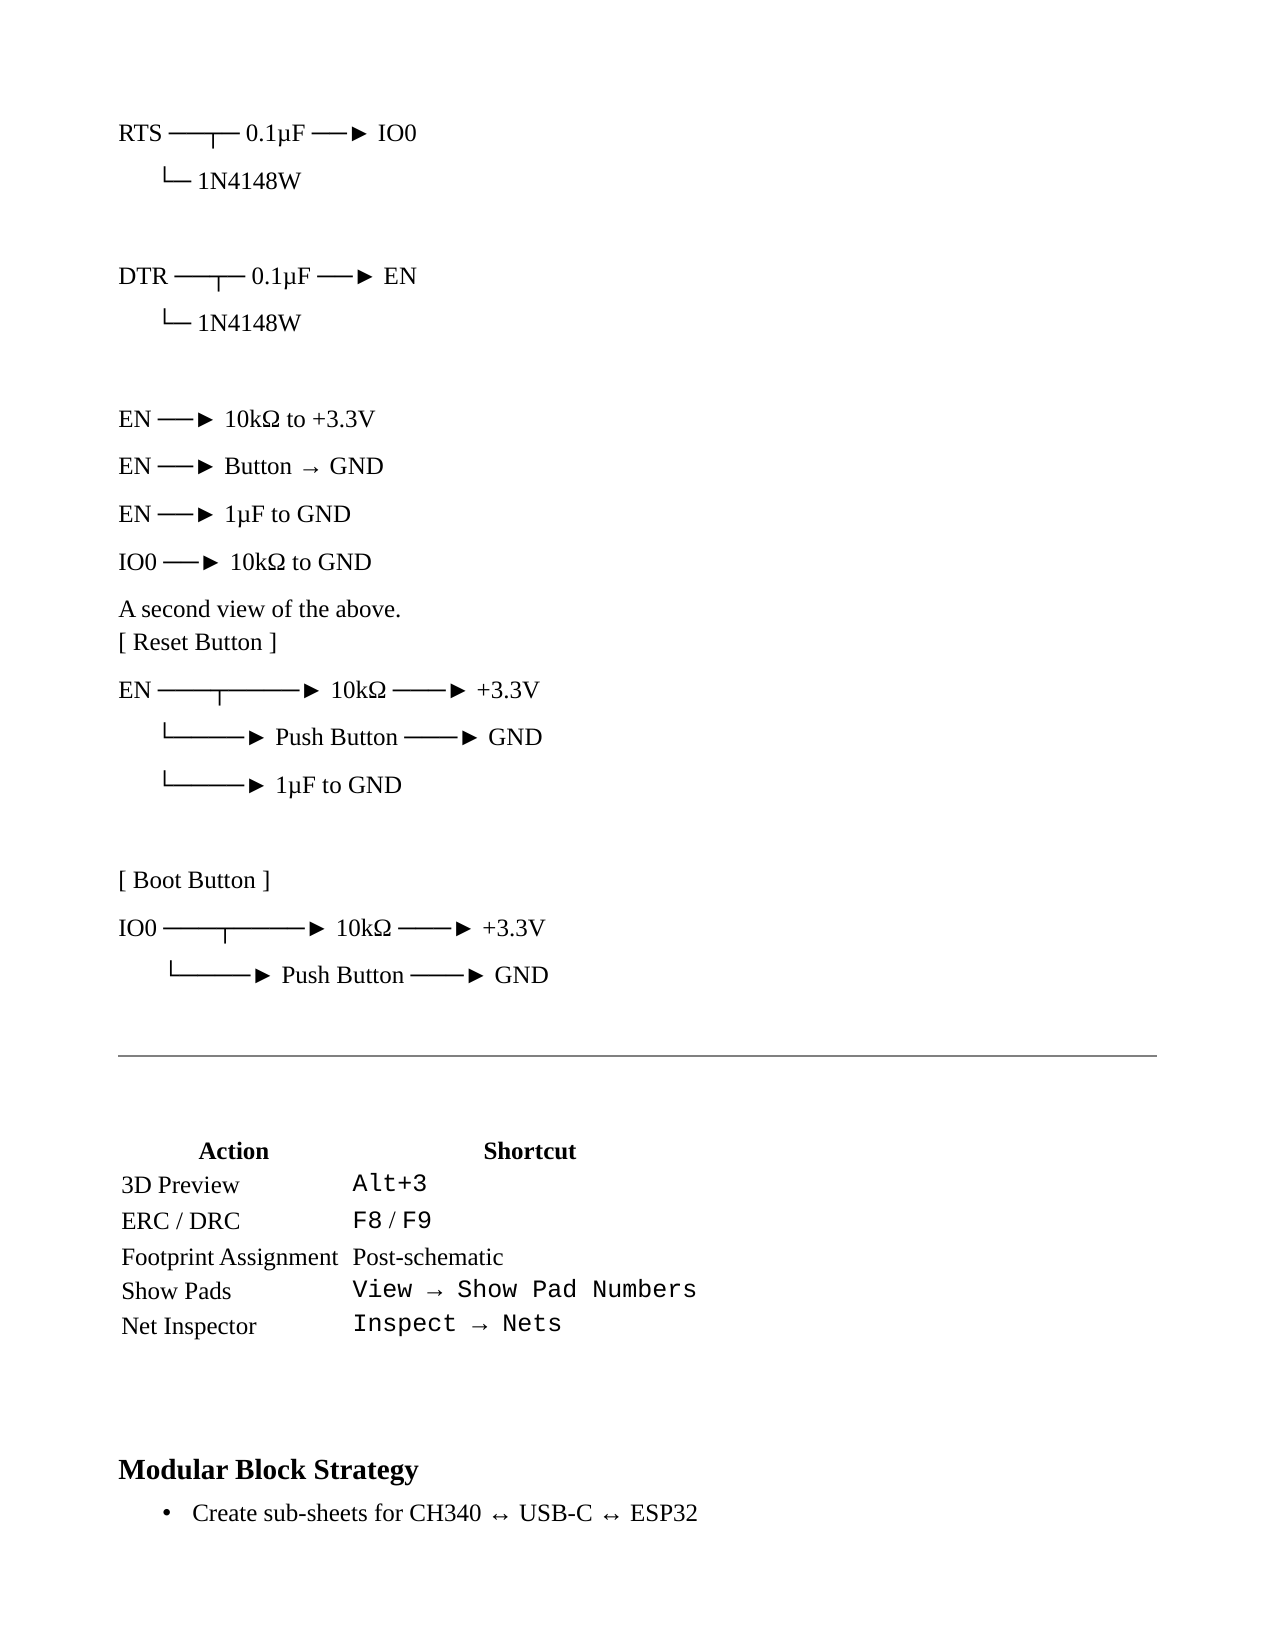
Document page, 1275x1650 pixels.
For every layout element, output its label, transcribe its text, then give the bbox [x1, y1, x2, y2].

text └────► 1µF to GND [118, 770, 1157, 799]
text IO0 ──► 10kΩ to GND [118, 547, 1157, 575]
text └─ 1N4148W [118, 308, 1157, 337]
table_cell Alt+3 [349, 1168, 710, 1202]
text └────► Push Button ───► GND [118, 722, 1157, 751]
table_cell 3D Preview [118, 1168, 349, 1202]
text RTS ──┬─ 0.1µF ──► IO0 [118, 118, 1157, 147]
text └─ 1N4148W [118, 166, 1157, 194]
text EN ───┬────► 10kΩ ───► +3.3V [118, 675, 1157, 703]
text DTR ──┬─ 0.1µF ──► EN [118, 261, 1157, 290]
table_cell Show Pads [118, 1273, 349, 1308]
table_cell Net Inspector [118, 1308, 349, 1342]
table_cell Footprint Assignment [118, 1239, 349, 1273]
text A second view of the above. [ Reset Button ] [118, 594, 1157, 656]
table_cell Inspect → Nets [349, 1308, 710, 1342]
list Create sub-sheets for CH340 ↔ USB-C ↔ ESP32 [162, 1498, 1157, 1527]
text └────► Push Button ───► GND [118, 960, 1157, 1022]
subtitle Modular Block Strategy [118, 1452, 1157, 1486]
text [ Boot Button ] [118, 865, 1157, 894]
table_cell View → Show Pad Numbers [349, 1273, 710, 1308]
table_cell F8 / F9 [349, 1202, 710, 1239]
table_cell Post-schematic [349, 1239, 710, 1273]
text EN ──► 10kΩ to +3.3V [118, 404, 1157, 432]
text IO0 ───┬────► 10kΩ ───► +3.3V [118, 913, 1157, 942]
table_cell ERC / DRC [118, 1202, 349, 1239]
text EN ──► Button → GND [118, 451, 1157, 480]
text EN ──► 1µF to GND [118, 499, 1157, 528]
table_header Shortcut [349, 1133, 710, 1167]
table_header Action [118, 1133, 349, 1167]
